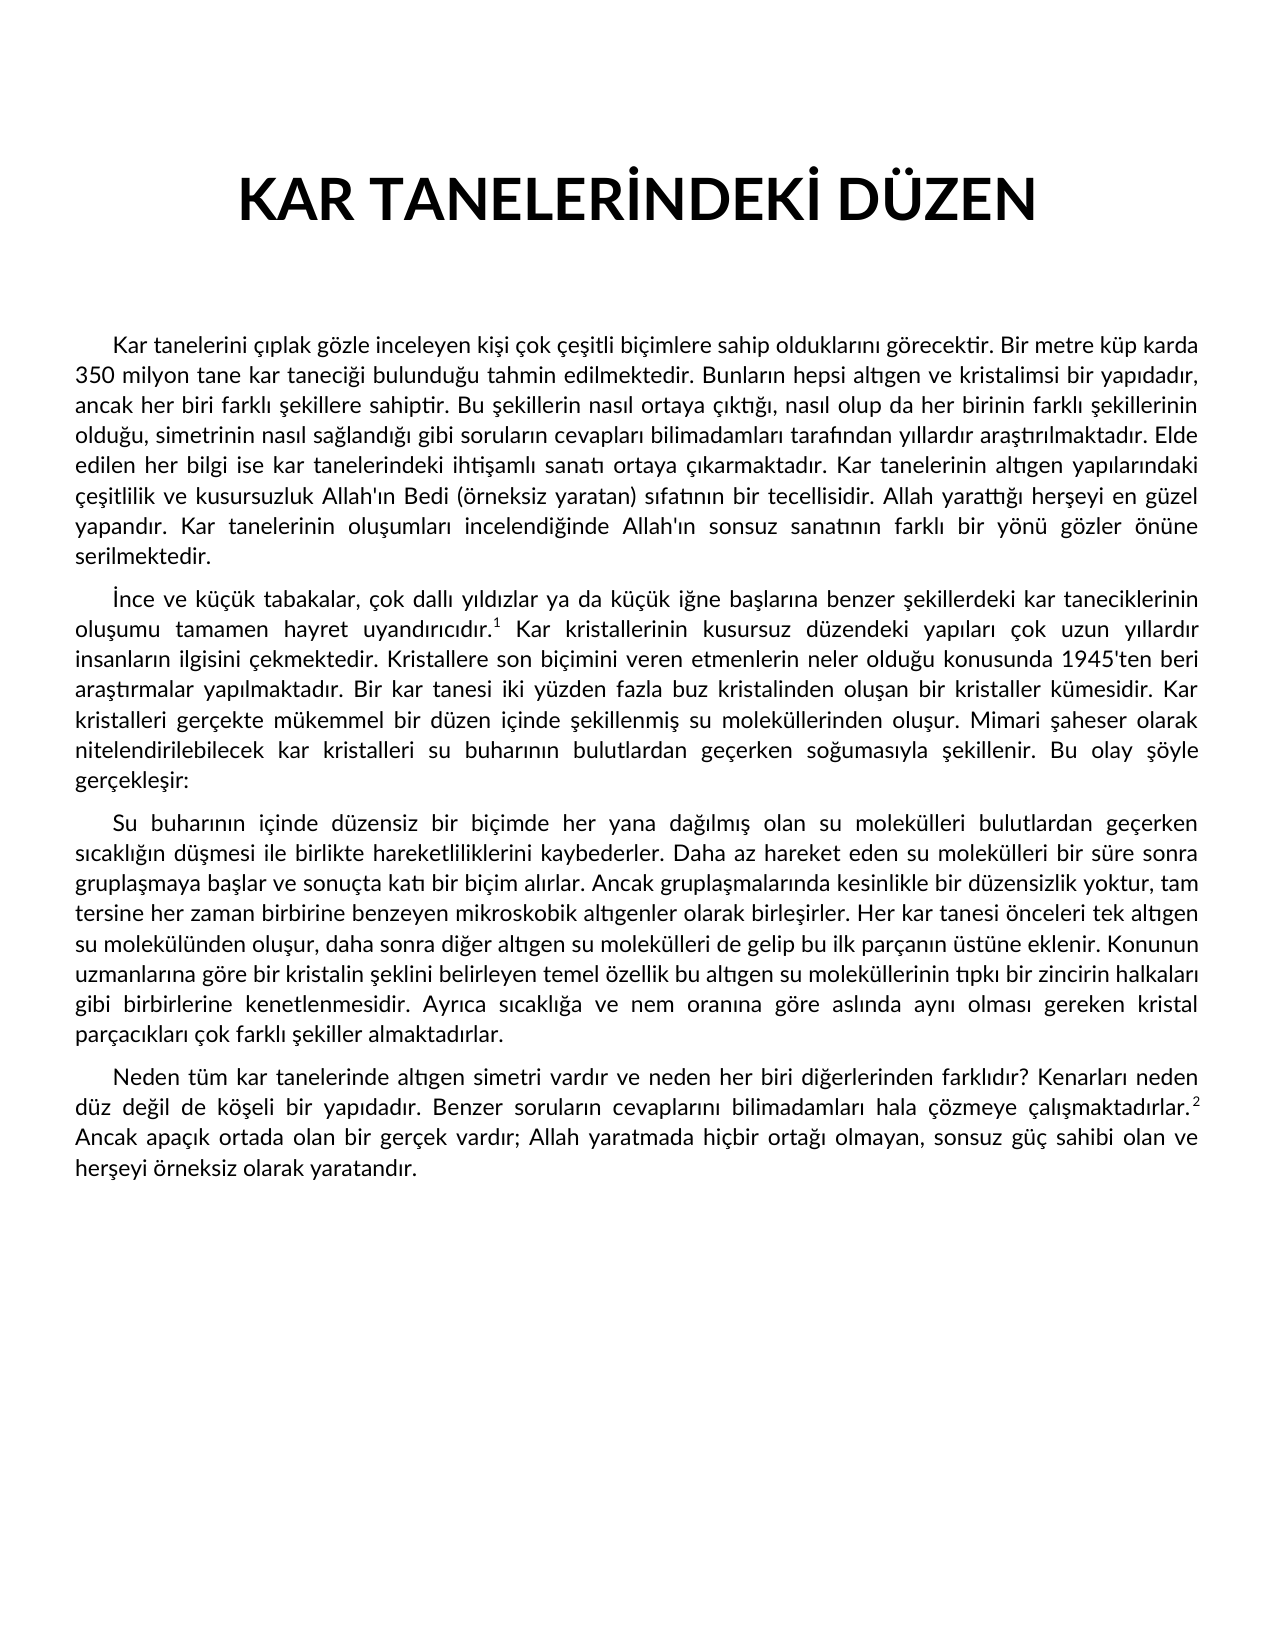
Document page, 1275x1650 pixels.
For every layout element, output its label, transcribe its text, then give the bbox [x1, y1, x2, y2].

subtitle KAR TANELERİNDEKİ DÜZEN [75, 162, 1200, 232]
text Neden tüm kar tanelerinde altıgen simetri vardır ve neden her biri diğerlerinden farklıdır? Kenarları neden düz değil de köşeli bir yapıdadır. Benzer soruların cevaplarını bilimadamları hala çözmeye çalışmaktadırlar.2 Ancak apaçık ortada olan bir gerçek vardır; Allah yaratmada hiçbir ortağı olmayan, sonsuz güç sahibi olan ve herşeyi örneksiz olarak yaratandır. [75, 1063, 1200, 1181]
text Su buharının içinde düzensiz bir biçimde her yana dağılmış olan su molekülleri bulutlardan geçerken sıcaklığın düşmesi ile birlikte hareketliliklerini kaybederler. Daha az hareket eden su molekülleri bir süre sonra gruplaşmaya başlar ve sonuçta katı bir biçim alırlar. Ancak gruplaşmalarında kesinlikle bir düzensizlik yoktur, tam tersine her zaman birbirine benzeyen mikroskobik altıgenler olarak birleşirler. Her kar tanesi önceleri tek altıgen su molekülünden oluşur, daha sonra diğer altıgen su molekülleri de gelip bu ilk parçanın üstüne eklenir. Konunun uzmanlarına göre bir kristalin şeklini belirleyen temel özellik bu altıgen su moleküllerinin tıpkı bir zincirin halkaları gibi birbirlerine kenetlenmesidir. Ayrıca sıcaklığa ve nem oranına göre aslında aynı olması gereken kristal parçacıkları çok farklı şekiller almaktadırlar. [75, 808, 1200, 1047]
text İnce ve küçük tabakalar, çok dallı yıldızlar ya da küçük iğne başlarına benzer şekillerdeki kar taneciklerinin oluşumu tamamen hayret uyandırıcıdır.1 Kar kristallerinin kusursuz düzendeki yapıları çok uzun yıllardır insanların ilgisini çekmektedir. Kristallere son biçimini veren etmenlerin neler olduğu konusunda 1945'ten beri araştırmalar yapılmaktadır. Bir kar tanesi iki yüzden fazla buz kristalinden oluşan bir kristaller kümesidir. Kar kristalleri gerçekte mükemmel bir düzen içinde şekillenmiş su moleküllerinden oluşur. Mimari şaheser olarak nitelendirilebilecek kar kristalleri su buharının bulutlardan geçerken soğumasıyla şekillenir. Bu olay şöyle gerçekleşir: [75, 584, 1200, 793]
text Kar tanelerini çıplak gözle inceleyen kişi çok çeşitli biçimlere sahip olduklarını görecektir. Bir metre küp karda 350 milyon tane kar taneciği bulunduğu tahmin edilmektedir. Bunların hepsi altıgen ve kristalimsi bir yapıdadır, ancak her biri farklı şekillere sahiptir. Bu şekillerin nasıl ortaya çıktığı, nasıl olup da her birinin farklı şekillerinin olduğu, simetrinin nasıl sağlandığı gibi soruların cevapları bilimadamları tarafından yıllardır araştırılmaktadır. Elde edilen her bilgi ise kar tanelerindeki ihtişamlı sanatı ortaya çıkarmaktadır. Kar tanelerinin altıgen yapılarındaki çeşitlilik ve kusursuzluk Allah'ın Bedi (örneksiz yaratan) sıfatının bir tecellisidir. Allah yarattığı herşeyi en güzel yapandır. Kar tanelerinin oluşumları incelendiğinde Allah'ın sonsuz sanatının farklı bir yönü gözler önüne serilmektedir. [75, 330, 1200, 569]
